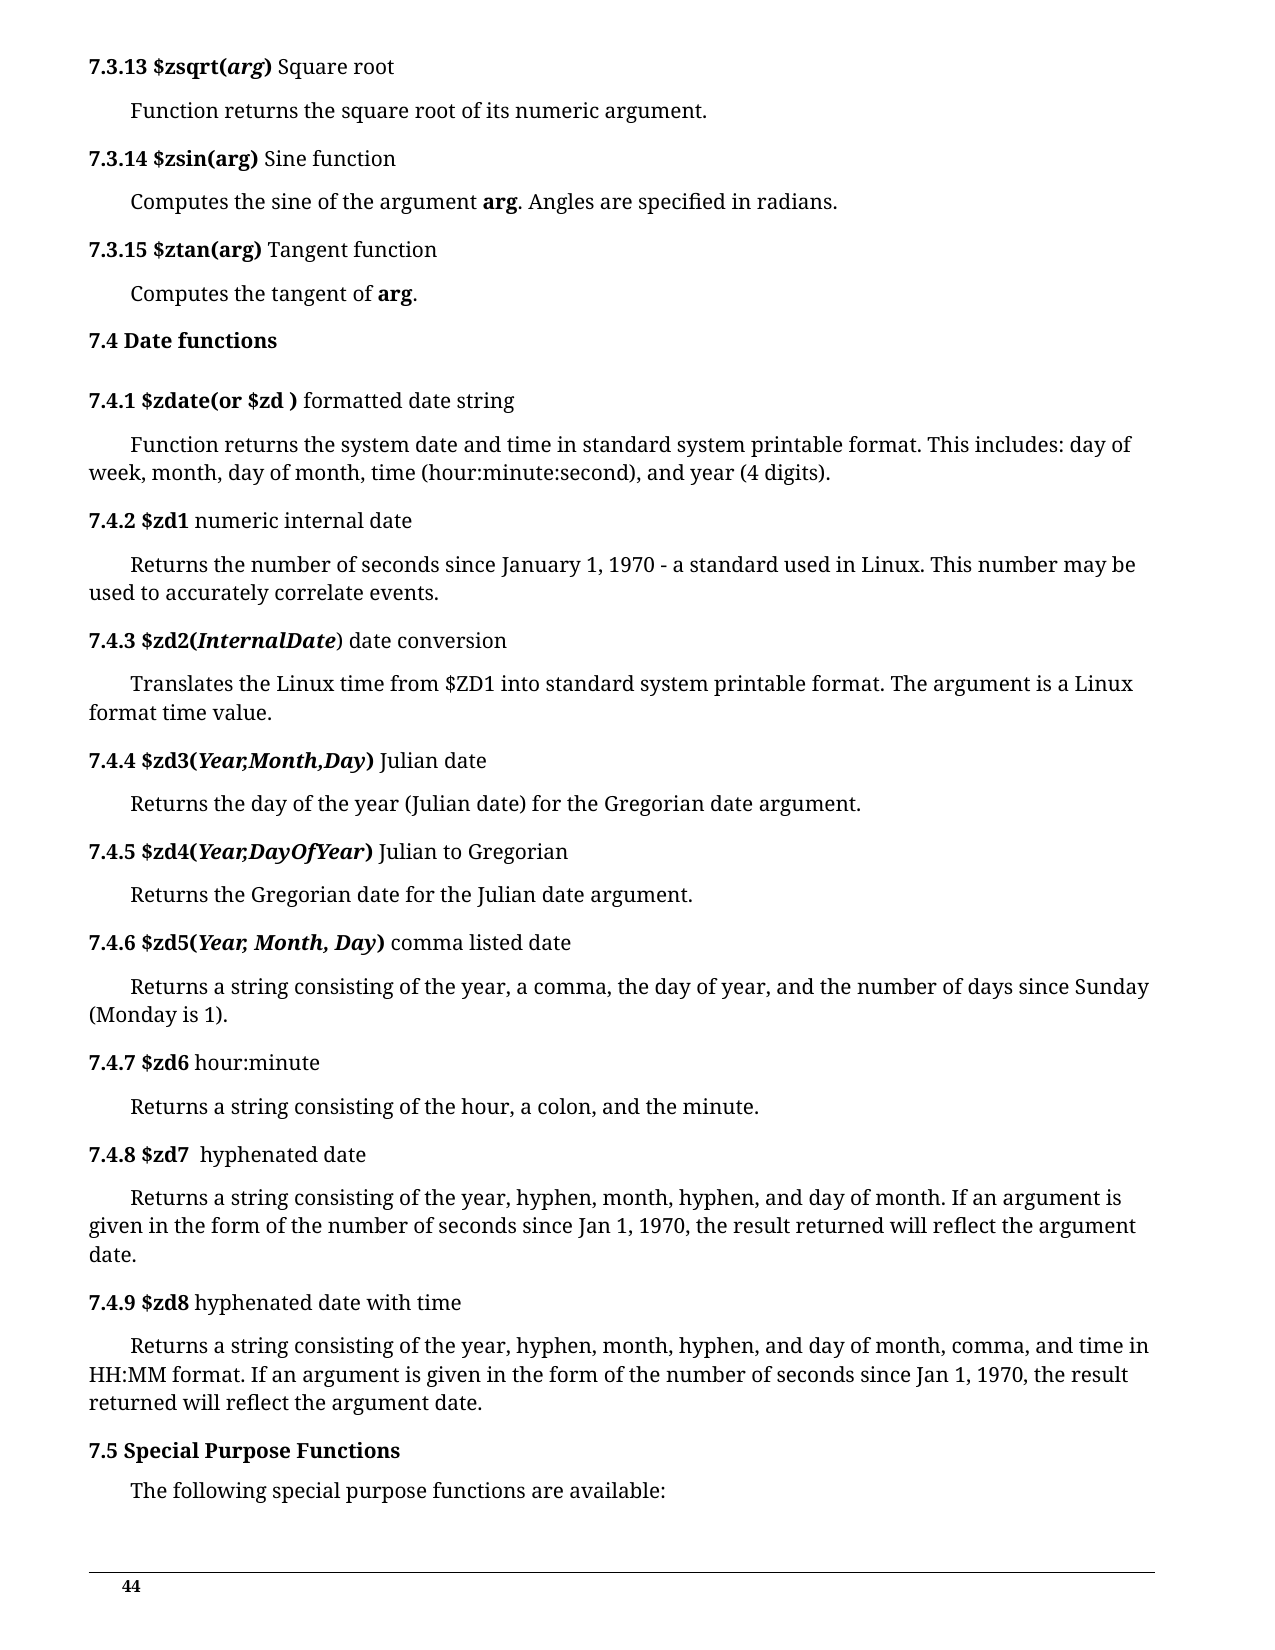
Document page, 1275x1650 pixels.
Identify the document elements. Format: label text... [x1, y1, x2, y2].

text Returns the day of the year (Julian date) for the Gregorian date argument. [88, 789, 1170, 818]
text The following special purpose functions are available: [88, 1477, 1170, 1505]
subtitle $zd7 hyphenated date [88, 1140, 1170, 1168]
text Returns a string consisting of the year, hyphen, month, hyphen, and day of month. If an argument is given in the form of the number of seconds since Jan 1, 1970, the result returned will reflect the argument date. [88, 1183, 1170, 1268]
subtitle $ztan(arg) Tangent function [88, 235, 1170, 264]
subtitle $zd1 numeric internal date [88, 506, 1170, 535]
subtitle Special Purpose Functions [88, 1436, 1170, 1464]
subtitle $zsqrt(arg) Square root [88, 52, 1170, 81]
text Returns the Gregorian date for the Julian date argument. [88, 881, 1170, 909]
subtitle $zd6 hour:minute [88, 1048, 1170, 1077]
subtitle $zdate(or $zd ) formatted date string [88, 386, 1170, 415]
subtitle $zd8 hyphenated date with time [88, 1288, 1170, 1316]
subtitle Date functions [88, 327, 1170, 355]
text Returns a string consisting of the year, hyphen, month, hyphen, and day of month, comma, and time in HH:MM format. If an argument is given in the form of the number of seconds since Jan 1, 1970, the result returned will reflect the argument date. [88, 1331, 1170, 1417]
text Computes the sine of the argument arg. Angles are specified in radians. [88, 187, 1170, 216]
text Returns a string consisting of the year, a comma, the day of year, and the number of days since Sunday (Monday is 1). [88, 972, 1170, 1029]
text Function returns the system date and time in standard system printable format. This includes: day of week, month, day of month, time (hour:minute:second), and year (4 digits). [88, 430, 1170, 487]
text Returns the number of seconds since January 1, 1970 - a standard used in Linux. This number may be used to accurately correlate events. [88, 550, 1170, 607]
text Translates the Linux time from $ZD1 into standard system printable format. The argument is a Linux format time value. [88, 669, 1170, 726]
subtitle $zd4(Year,DayOfYear) Julian to Gregorian [88, 837, 1170, 866]
subtitle $zd2(InternalDate) date conversion [88, 626, 1170, 654]
text Returns a string consisting of the hour, a colon, and the minute. [88, 1092, 1170, 1120]
subtitle $zd5(Year, Month, Day) comma listed date [88, 928, 1170, 957]
subtitle $zd3(Year,Month,Day) Julian date [88, 746, 1170, 774]
text Computes the tangent of arg. [88, 279, 1170, 307]
subtitle $zsin(arg) Sine function [88, 144, 1170, 172]
text Function returns the square root of its numeric argument. [88, 96, 1170, 124]
